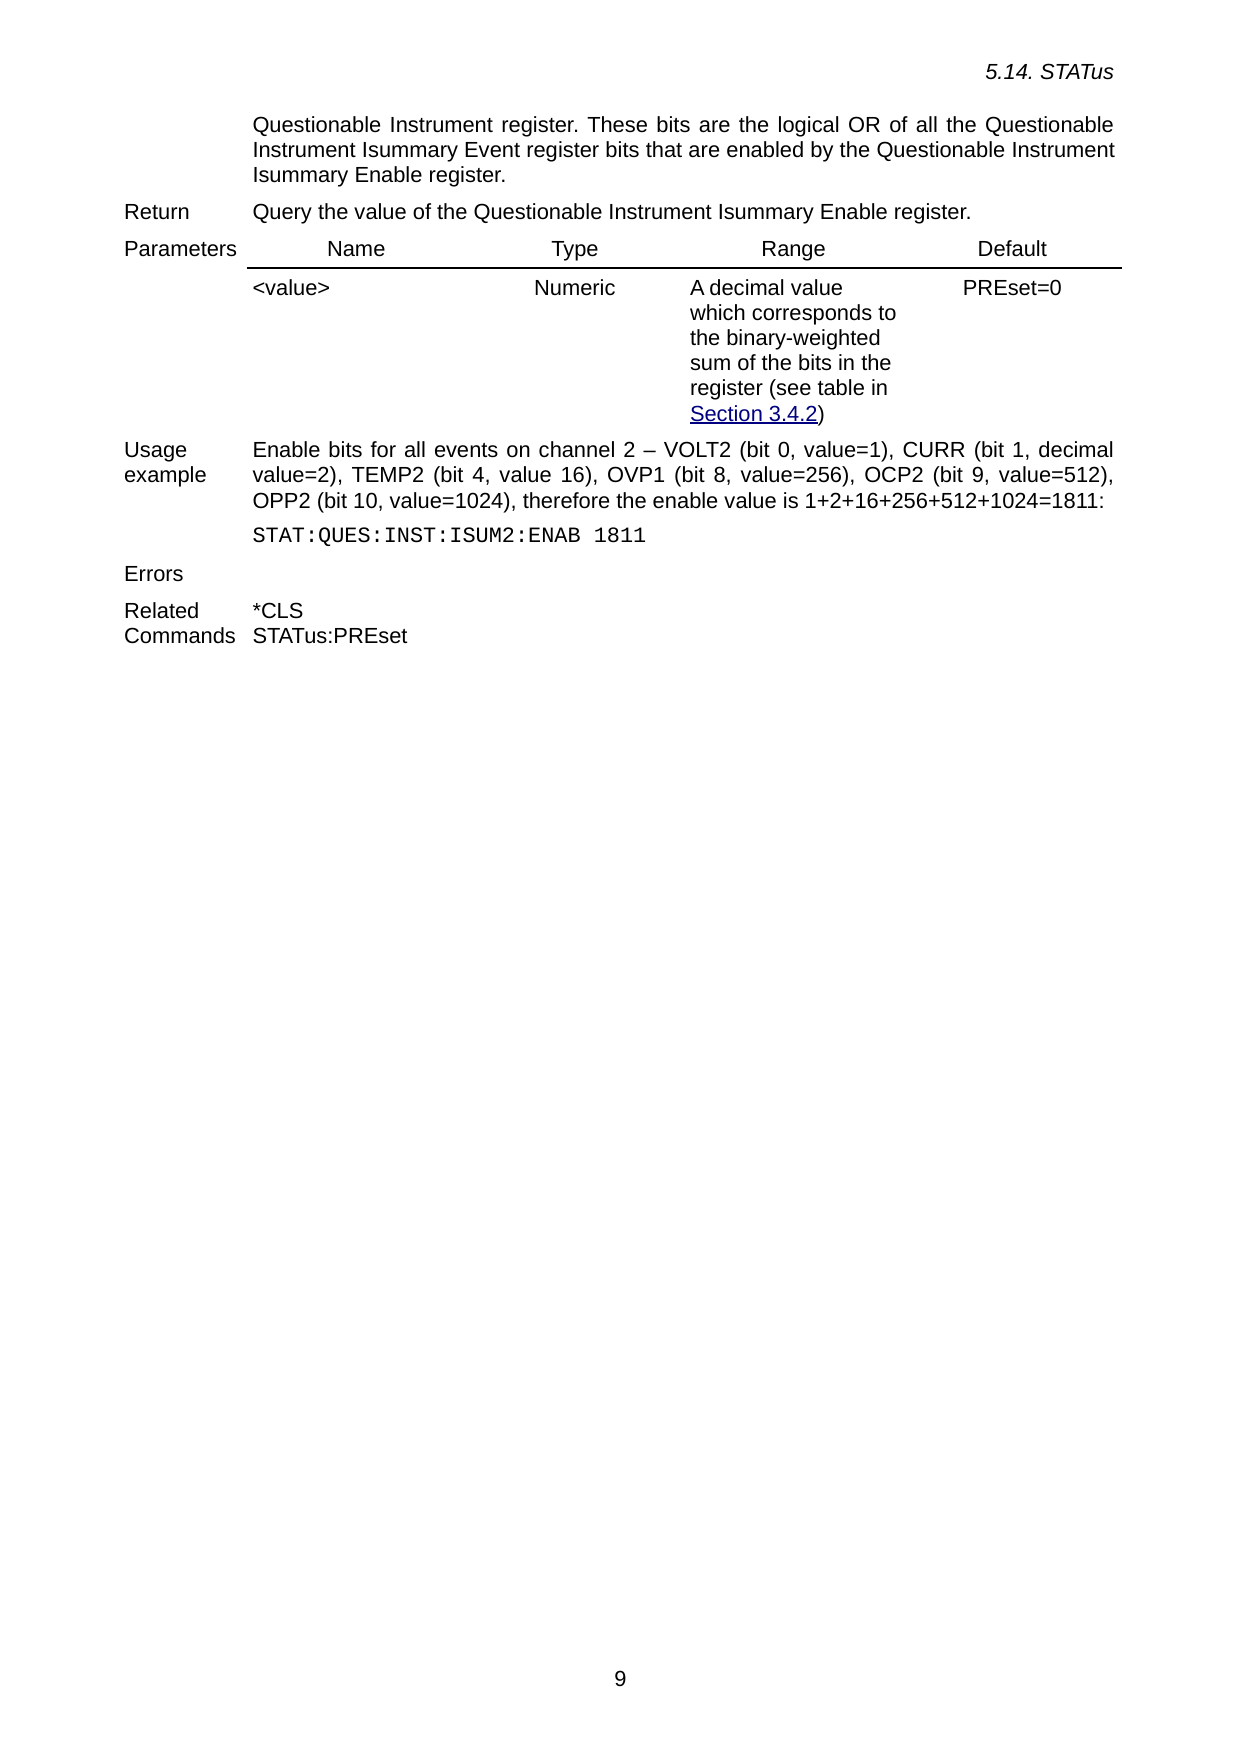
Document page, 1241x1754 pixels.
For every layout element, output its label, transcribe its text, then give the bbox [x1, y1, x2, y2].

table_cell Errors [118, 555, 247, 592]
table_cell <value> [247, 269, 465, 431]
table_cell Usage example [118, 431, 247, 555]
table_cell Default [903, 230, 1122, 267]
table_cell Name [247, 230, 465, 267]
table_cell PREset=0 [903, 269, 1122, 431]
table_cell Parameters [118, 230, 247, 431]
table_cell Questionable Instrument register. These bits are the logical OR of all the Questionable Instrument Isummary Event register bits that are enabled by the Questionable Instrument Isummary Enable register. [247, 106, 1122, 193]
table_cell Range [684, 230, 903, 267]
table_cell Enable bits for all events on channel 2 – VOLT2 (bit 0, value=1), CURR (bit 1, decimal value=2), TEMP2 (bit 4, value 16), OVP1 (bit 8, value=256), OCP2 (bit 9, value=512), OPP2 (bit 10, value=1024), therefore the enable value is 1+2+16+256+512+1024=1811: STAT:QUES:INST:ISUM2:ENAB 1811 [247, 431, 1122, 555]
table_cell Query the value of the Questionable Instrument Isummary Enable register. [247, 193, 1122, 230]
table_cell A decimal value which corresponds to the binary-weighted sum of the bits in the register (see table in Section 3.4.2) [684, 269, 903, 431]
table_cell [247, 555, 1122, 592]
table_cell Return [118, 193, 247, 230]
table_cell Related Commands [118, 592, 247, 654]
table_cell [118, 106, 247, 193]
table_cell Type [465, 230, 684, 267]
table_cell *CLS STATus:PREset [247, 592, 1122, 654]
table_cell Numeric [465, 269, 684, 431]
